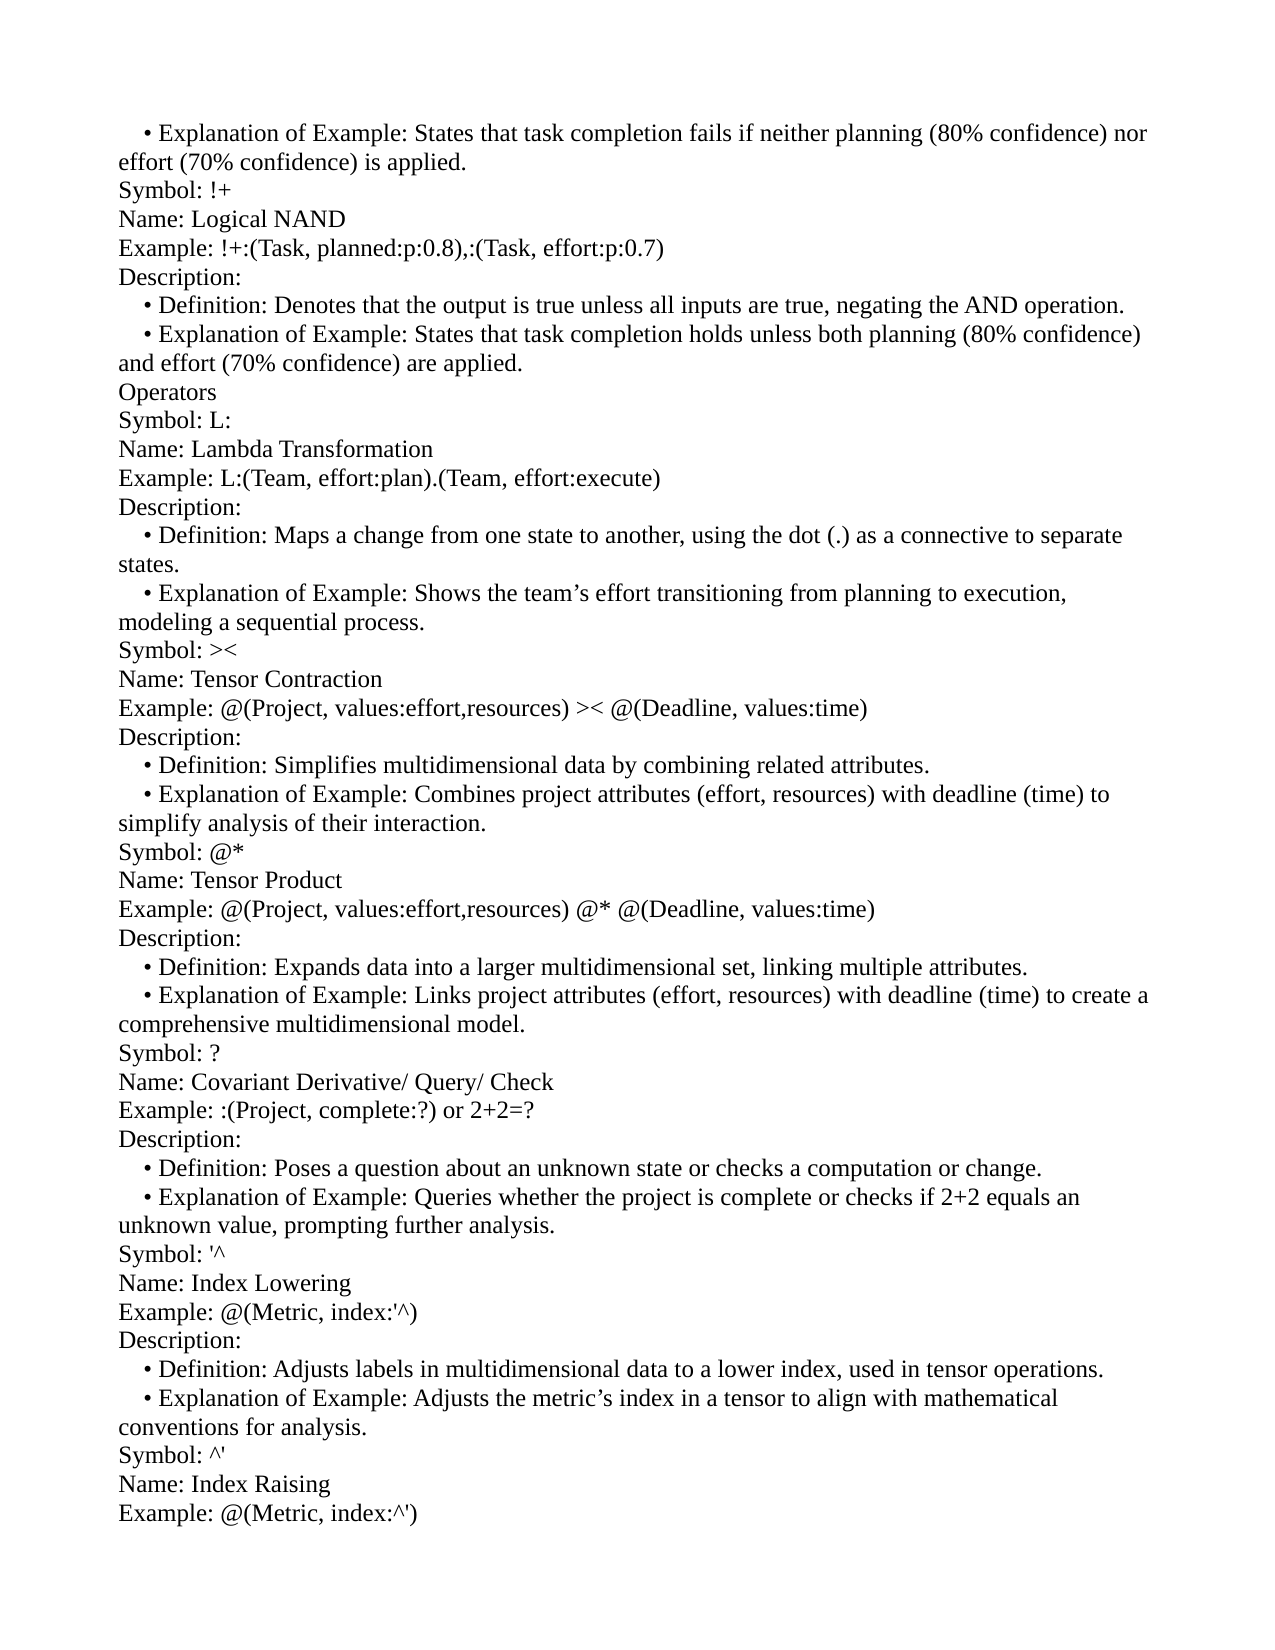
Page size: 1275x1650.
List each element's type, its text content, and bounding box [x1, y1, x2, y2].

text Example: :(Project, complete:?) or 2+2=? [118, 1096, 1157, 1124]
text • Explanation of Example: Queries whether the project is complete or checks if 2+2 equals an unknown value, prompting further analysis. [118, 1182, 1157, 1239]
text • Explanation of Example: Links project attributes (effort, resources) with deadline (time) to create a comprehensive multidimensional model. [118, 981, 1157, 1038]
text • Definition: Simplifies multidimensional data by combining related attributes. [118, 751, 1157, 779]
text • Definition: Adjusts labels in multidimensional data to a lower index, used in tensor operations. [118, 1354, 1157, 1383]
text • Definition: Maps a change from one state to another, using the dot (.) as a connective to separate states. [118, 521, 1157, 578]
text • Definition: Poses a question about an unknown state or checks a computation or change. [118, 1153, 1157, 1182]
text Symbol: !+ [118, 176, 1157, 204]
text Description: [118, 722, 1157, 751]
text Name: Lambda Transformation [118, 434, 1157, 463]
text Example: @(Project, values:effort,resources) @* @(Deadline, values:time) [118, 894, 1157, 923]
text Name: Logical NAND [118, 204, 1157, 233]
text • Explanation of Example: Shows the team’s effort transitioning from planning to execution, modeling a sequential process. [118, 578, 1157, 636]
text Example: @(Project, values:effort,resources) >< @(Deadline, values:time) [118, 693, 1157, 722]
text Symbol: >< [118, 636, 1157, 664]
text • Explanation of Example: States that task completion fails if neither planning (80% confidence) nor effort (70% confidence) is applied. [118, 118, 1157, 176]
text Symbol: @* [118, 837, 1157, 866]
text Symbol: L: [118, 406, 1157, 434]
text Symbol: ^' [118, 1441, 1157, 1469]
text Description: [118, 923, 1157, 952]
text Description: [118, 1326, 1157, 1354]
text Operators [118, 377, 1157, 406]
text • Definition: Denotes that the output is true unless all inputs are true, negating the AND operation. [118, 291, 1157, 319]
text Description: [118, 492, 1157, 521]
text • Definition: Expands data into a larger multidimensional set, linking multiple attributes. [118, 952, 1157, 981]
text Name: Tensor Product [118, 866, 1157, 894]
text Symbol: ? [118, 1038, 1157, 1067]
text Name: Index Raising [118, 1469, 1157, 1498]
text Example: !+:(Task, planned:p:0.8),:(Task, effort:p:0.7) [118, 233, 1157, 262]
text Name: Tensor Contraction [118, 664, 1157, 693]
text Example: @(Metric, index:^') [118, 1498, 1157, 1527]
text Description: [118, 1124, 1157, 1153]
text • Explanation of Example: States that task completion holds unless both planning (80% confidence) and effort (70% confidence) are applied. [118, 319, 1157, 377]
text Description: [118, 262, 1157, 291]
text Name: Covariant Derivative/ Query/ Check [118, 1067, 1157, 1096]
text Example: @(Metric, index:'^) [118, 1297, 1157, 1326]
text • Explanation of Example: Adjusts the metric’s index in a tensor to align with mathematical conventions for analysis. [118, 1383, 1157, 1441]
text Symbol: '^ [118, 1239, 1157, 1268]
text Example: L:(Team, effort:plan).(Team, effort:execute) [118, 463, 1157, 492]
text • Explanation of Example: Combines project attributes (effort, resources) with deadline (time) to simplify analysis of their interaction. [118, 779, 1157, 837]
text Name: Index Lowering [118, 1268, 1157, 1297]
